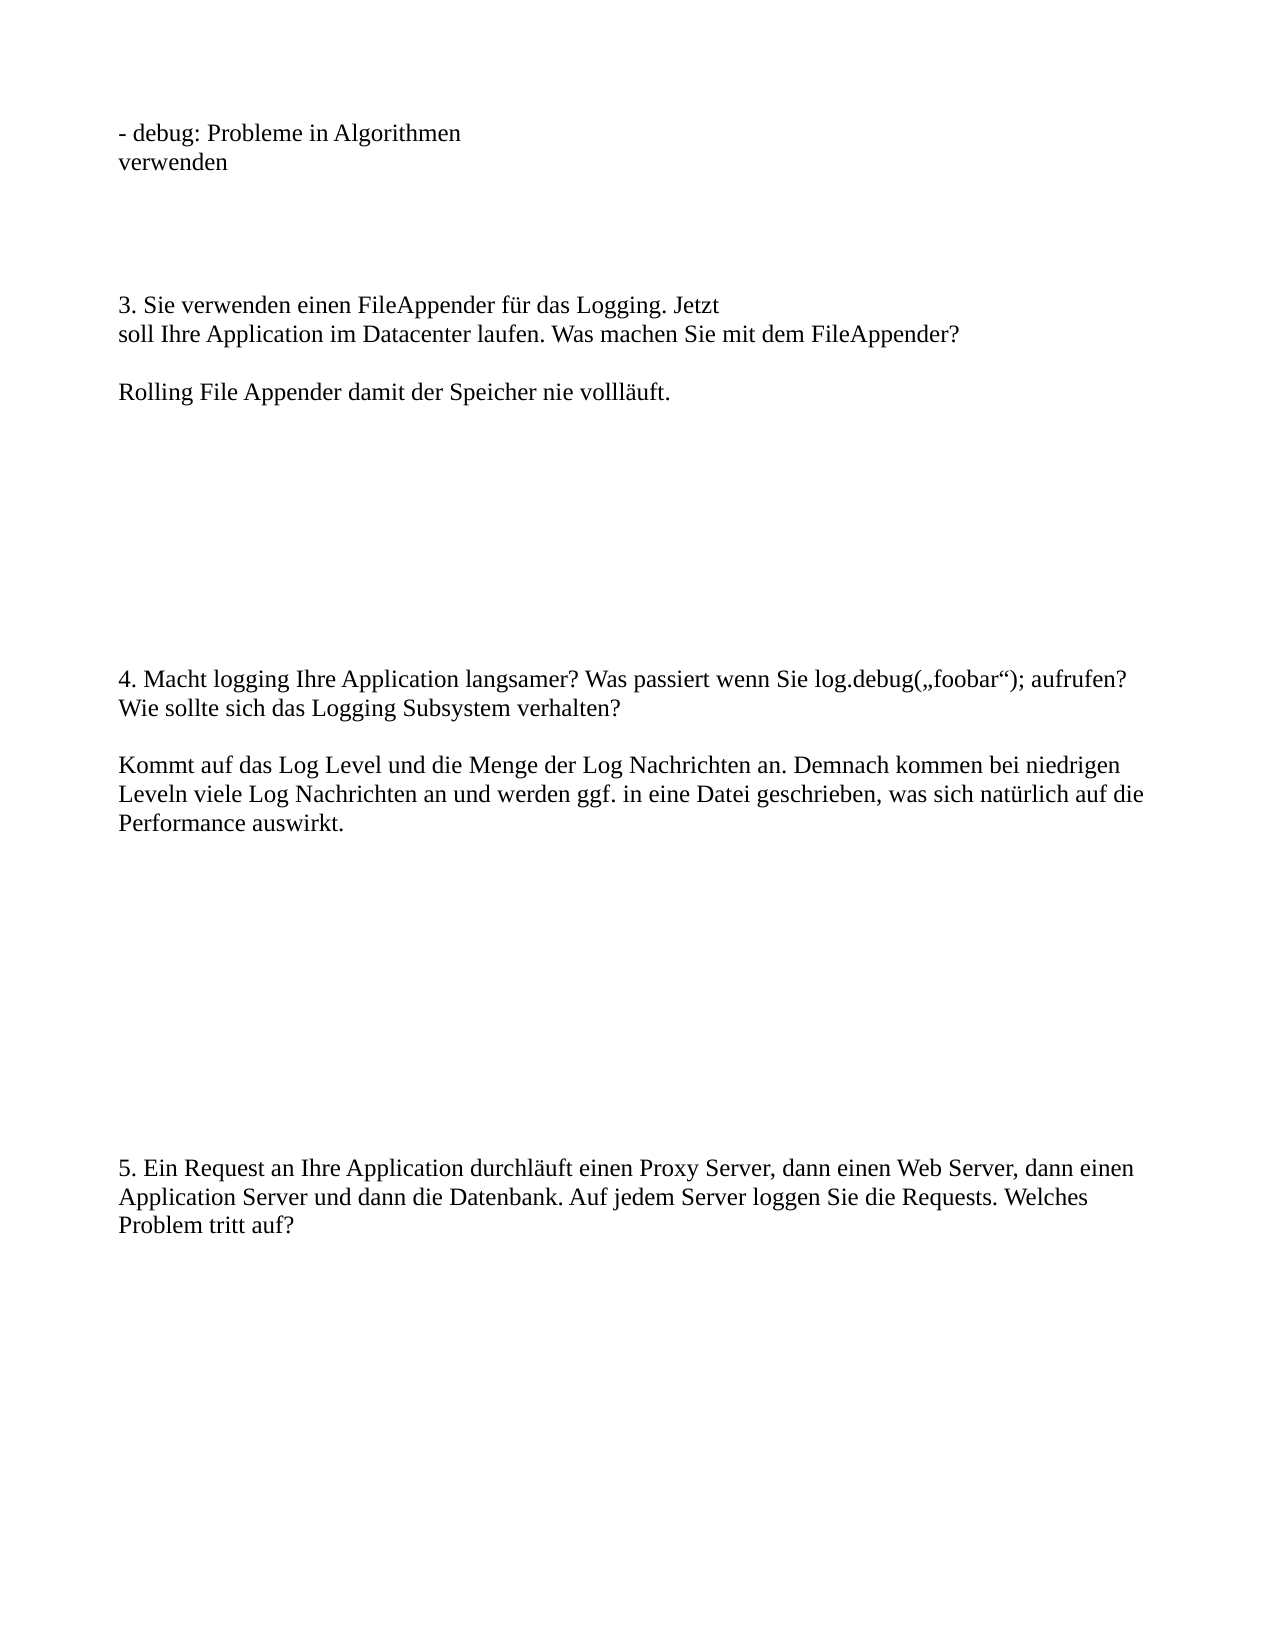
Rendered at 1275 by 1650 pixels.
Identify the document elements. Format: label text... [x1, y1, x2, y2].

text Kommt auf das Log Level und die Menge der Log Nachrichten an. Demnach kommen bei niedrigen Leveln viele Log Nachrichten an und werden ggf. in eine Datei geschrieben, was sich natürlich auf die Performance auswirkt. [118, 751, 1157, 837]
text 3. Sie verwenden einen FileAppender für das Logging. Jetzt [118, 291, 1157, 319]
text Rolling File Appender damit der Speicher nie vollläuft. [118, 377, 1157, 406]
text 4. Macht logging Ihre Application langsamer? Was passiert wenn Sie log.debug(„foobar“); aufrufen? Wie sollte sich das Logging Subsystem verhalten? [118, 664, 1157, 722]
text soll Ihre Application im Datacenter laufen. Was machen Sie mit dem FileAppender? [118, 319, 1157, 348]
text - debug: Probleme in Algorithmen [118, 118, 1157, 147]
text verwenden [118, 147, 1157, 176]
text 5. Ein Request an Ihre Application durchläuft einen Proxy Server, dann einen Web Server, dann einen Application Server und dann die Datenbank. Auf jedem Server loggen Sie die Requests. Welches Problem tritt auf? [118, 1153, 1157, 1239]
